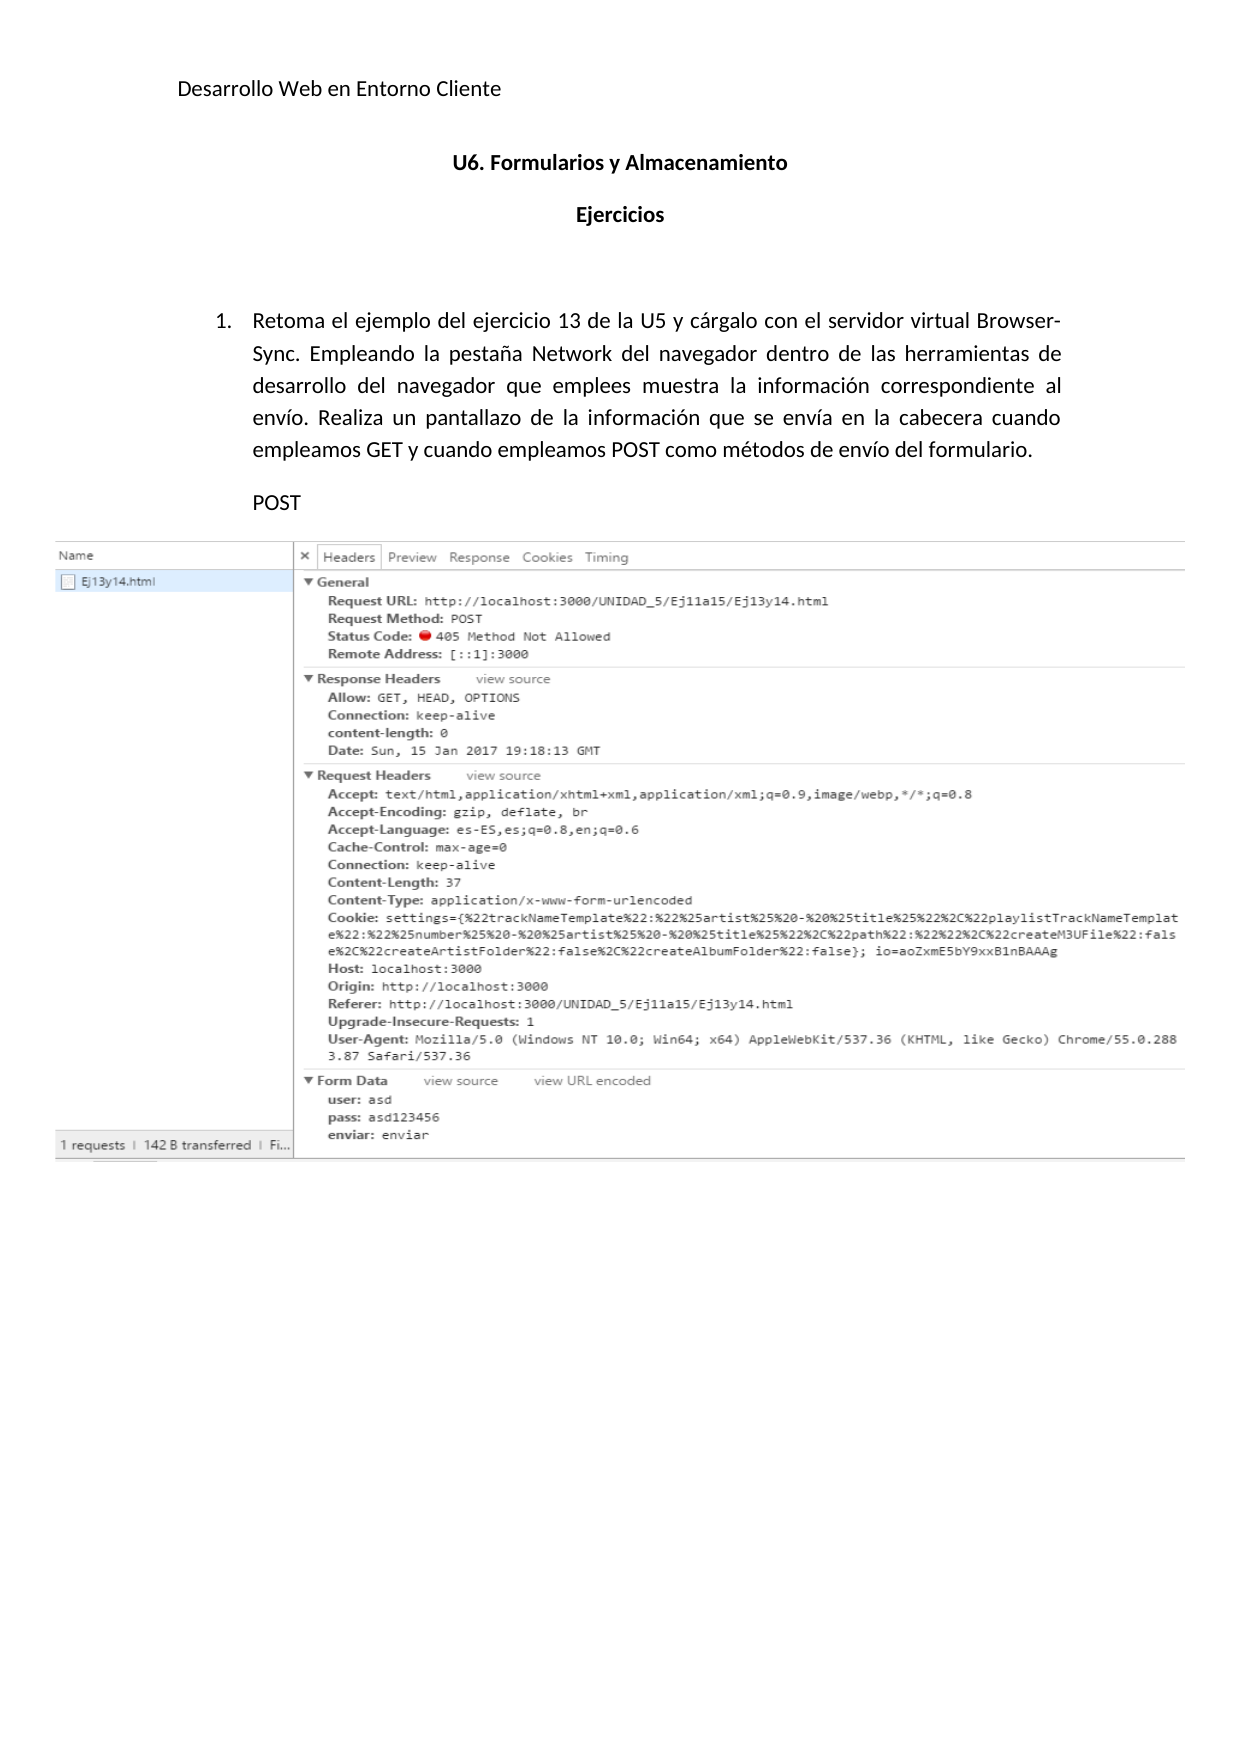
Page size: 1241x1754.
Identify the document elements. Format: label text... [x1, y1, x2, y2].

picture [55, 541, 1185, 1162]
text U6. Formularios y Almacenamiento [177, 148, 1063, 176]
list POST [215, 488, 1063, 516]
list Retoma el ejemplo del ejercicio 13 de la U5 y cárgalo con el servidor virtual Browser-Sync. Empleando la pestaña Network del navegador dentro de las herramientas de desarrollo del navegador que emplees muestra la información correspondiente al envío. Realiza un pantallazo de la información que se envía en la cabecera cuando empleamos GET y cuando empleamos POST como métodos de envío del formulario. [215, 307, 1063, 463]
text Ejercicios [177, 201, 1063, 229]
